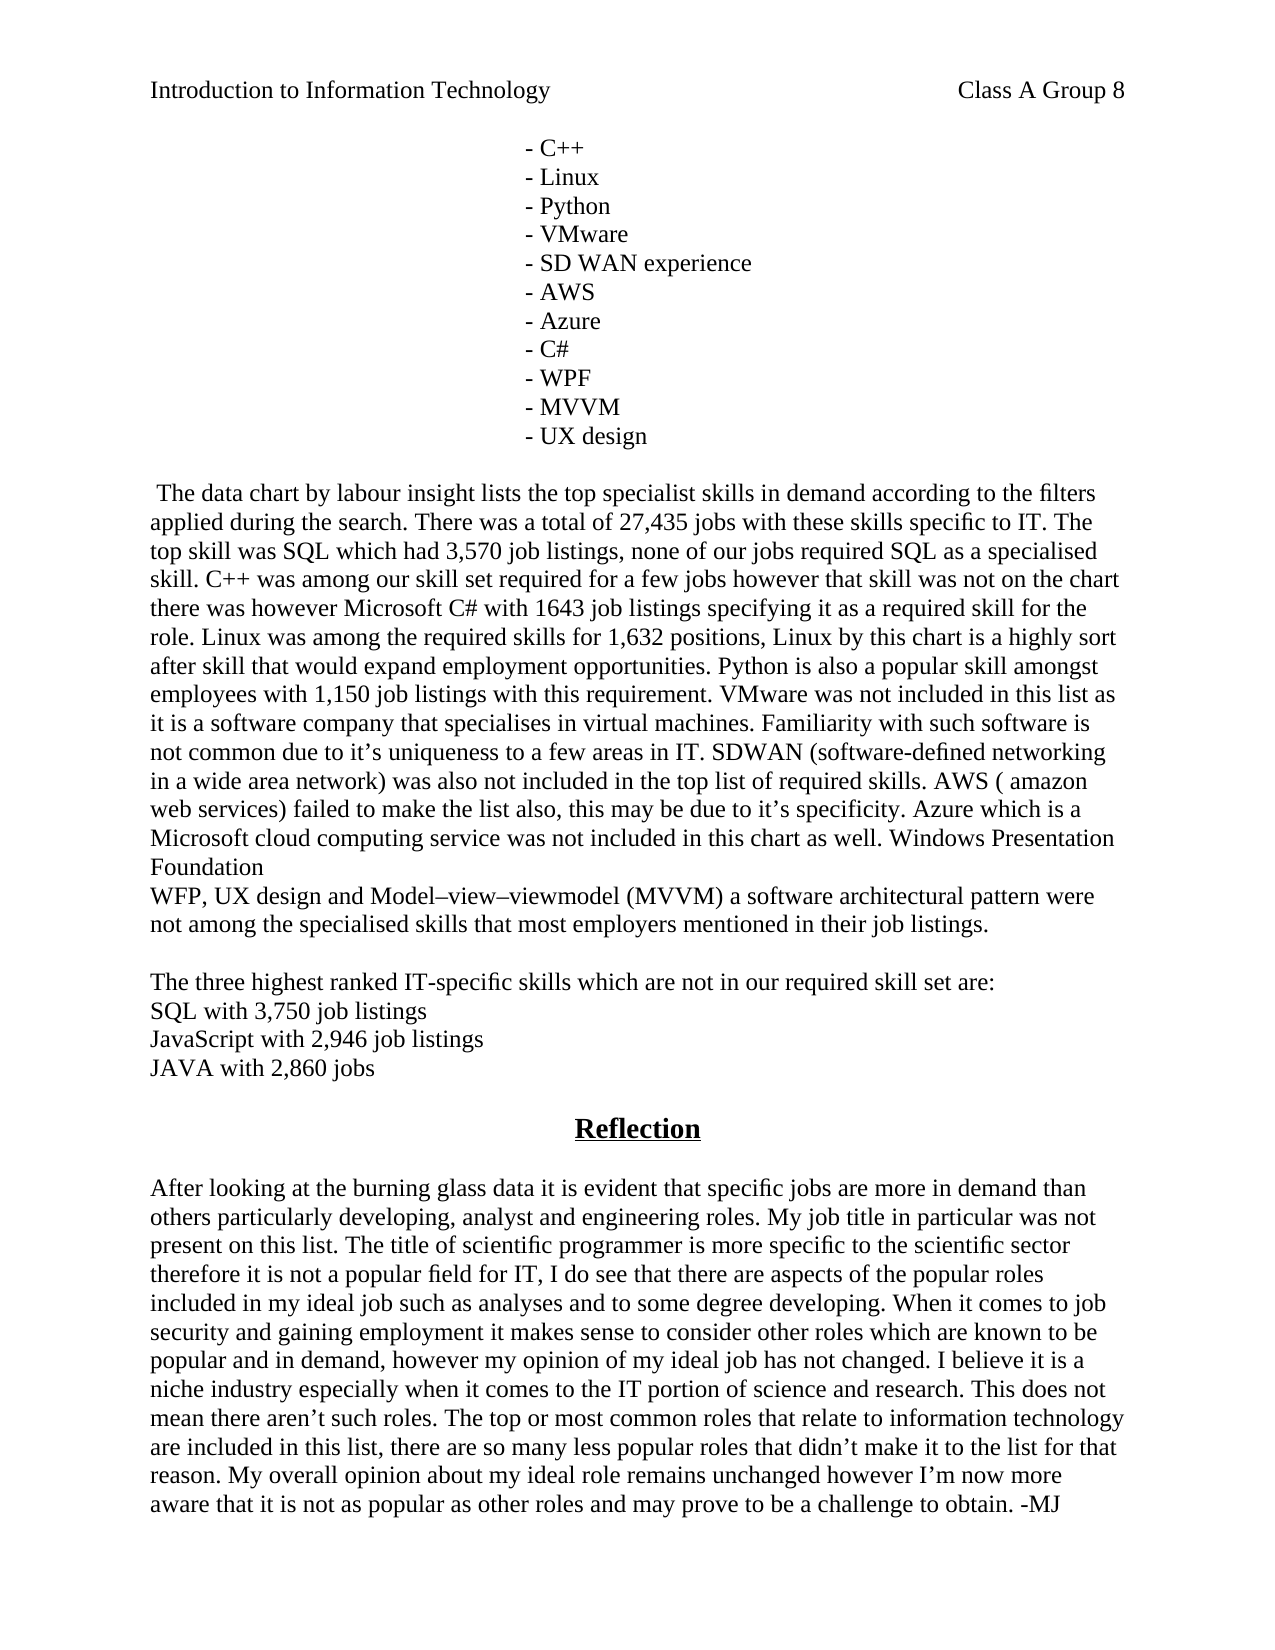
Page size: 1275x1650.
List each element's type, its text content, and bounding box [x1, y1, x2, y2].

text SQL with 3,750 job listings JavaScript with 2,946 job listings JAVA with 2,860 jobs [150, 996, 1125, 1111]
text WFP, UX design and Model–view–viewmodel (MVVM) a software architectural pattern were not among the specialised skills that most employers mentioned in their job listings. The three highest ranked IT-speciﬁc skills which are not in our required skill set are: [150, 881, 1125, 996]
text Reflection [150, 1111, 1125, 1144]
text The data chart by labour insight lists the top specialist skills in demand according to the ﬁlters applied during the search. There was a total of 27,435 jobs with these skills speciﬁc to IT. The top skill was SQL which had 3,570 job listings, none of our jobs required SQL as a specialised skill. C++ was among our skill set required for a few jobs however that skill was not on the chart there was however Microsoft C# with 1643 job listings specifying it as a required skill for the role. Linux was among the required skills for 1,632 positions, Linux by this chart is a highly sort after skill that would expand employment opportunities. Python is also a popular skill amongst employees with 1,150 job listings with this requirement. VMware was not included in this list as it is a software company that specialises in virtual machines. Familiarity with such software is not common due to it’s uniqueness to a few areas in IT. SDWAN (software-deﬁned networking in a wide area network) was also not included in the top list of required skills. AWS ( amazon web services) failed to make the list also, this may be due to it’s specificity. Azure which is a Microsoft cloud computing service was not included in this chart as well. Windows Presentation Foundation [150, 478, 1125, 881]
text - C++ - Linux - Python - VMware - SD WAN experience - AWS - Azure - C# - WPF - MVVM - UX design [150, 133, 1125, 478]
text After looking at the burning glass data it is evident that speciﬁc jobs are more in demand than others particularly developing, analyst and engineering roles. My job title in particular was not present on this list. The title of scientiﬁc programmer is more speciﬁc to the scientiﬁc sector therefore it is not a popular ﬁeld for IT, I do see that there are aspects of the popular roles included in my ideal job such as analyses and to some degree developing. When it comes to job security and gaining employment it makes sense to consider other roles which are known to be popular and in demand, however my opinion of my ideal job has not changed. I believe it is a niche industry especially when it comes to the IT portion of science and research. This does not mean there aren’t such roles. The top or most common roles that relate to information technology are included in this list, there are so many less popular roles that didn’t make it to the list for that reason. My overall opinion about my ideal role remains unchanged however I’m now more aware that it is not as popular as other roles and may prove to be a challenge to obtain. -MJ [150, 1173, 1125, 1518]
